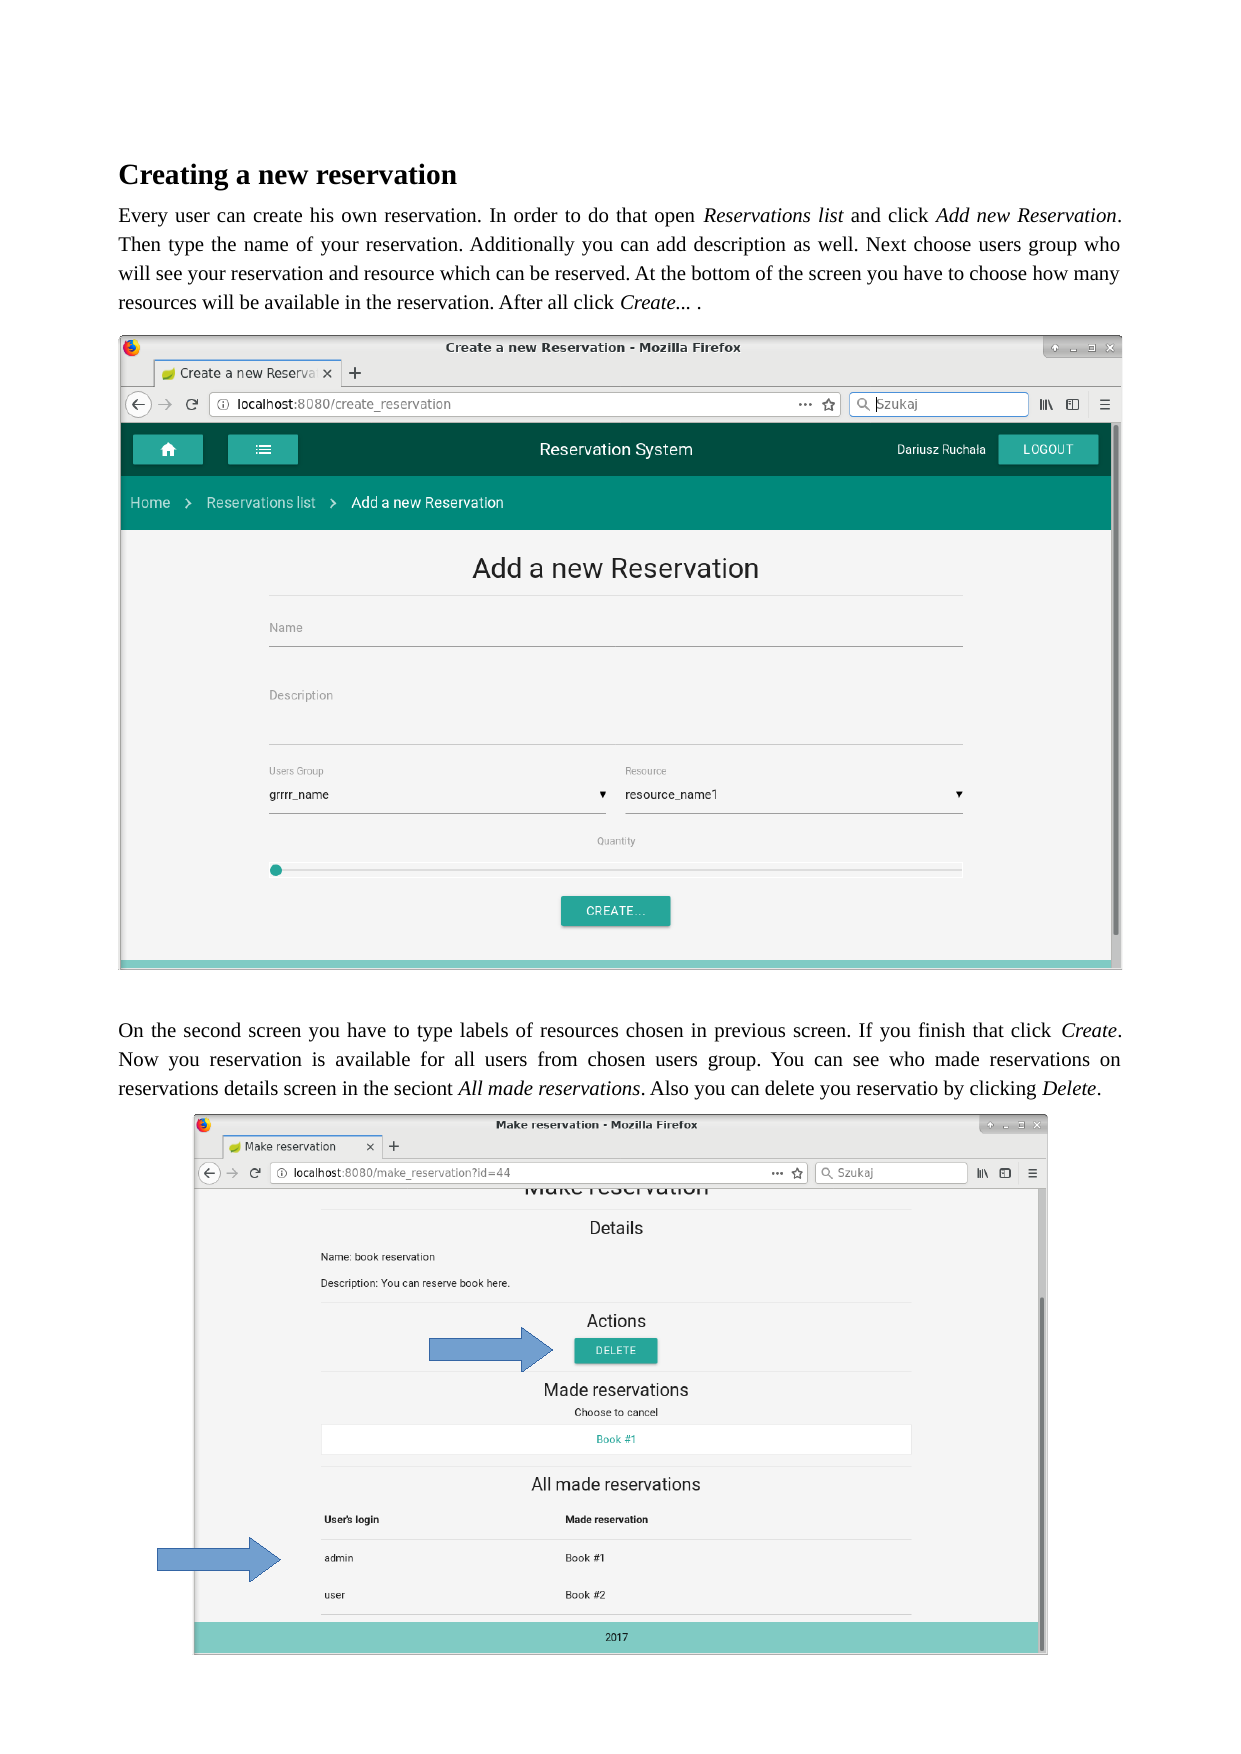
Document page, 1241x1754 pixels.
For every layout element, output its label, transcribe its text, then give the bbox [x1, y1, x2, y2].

subtitle Creating a new reservation [118, 157, 1122, 191]
text Every user can create his own reservation. In order to do that open Reservations list and click Add new Reservation. Then type the name of your reservation. Additionally you can add description as well. Next choose users group who will see your reservation and resource which can be reserved. At the bottom of the screen you have to choose how many resources will be available in the reservation. After all click Create... . [118, 203, 1122, 314]
picture [118, 335, 1123, 970]
picture [192, 1114, 1048, 1655]
text On the second screen you have to type labels of resources chosen in previous screen. If you finish that click Create. Now you reservation is available for all users from chosen users group. You can see who made reservations on reservations details screen in the seciont All made reservations. Also you can delete you reservatio by clicking Delete. [118, 1018, 1122, 1099]
